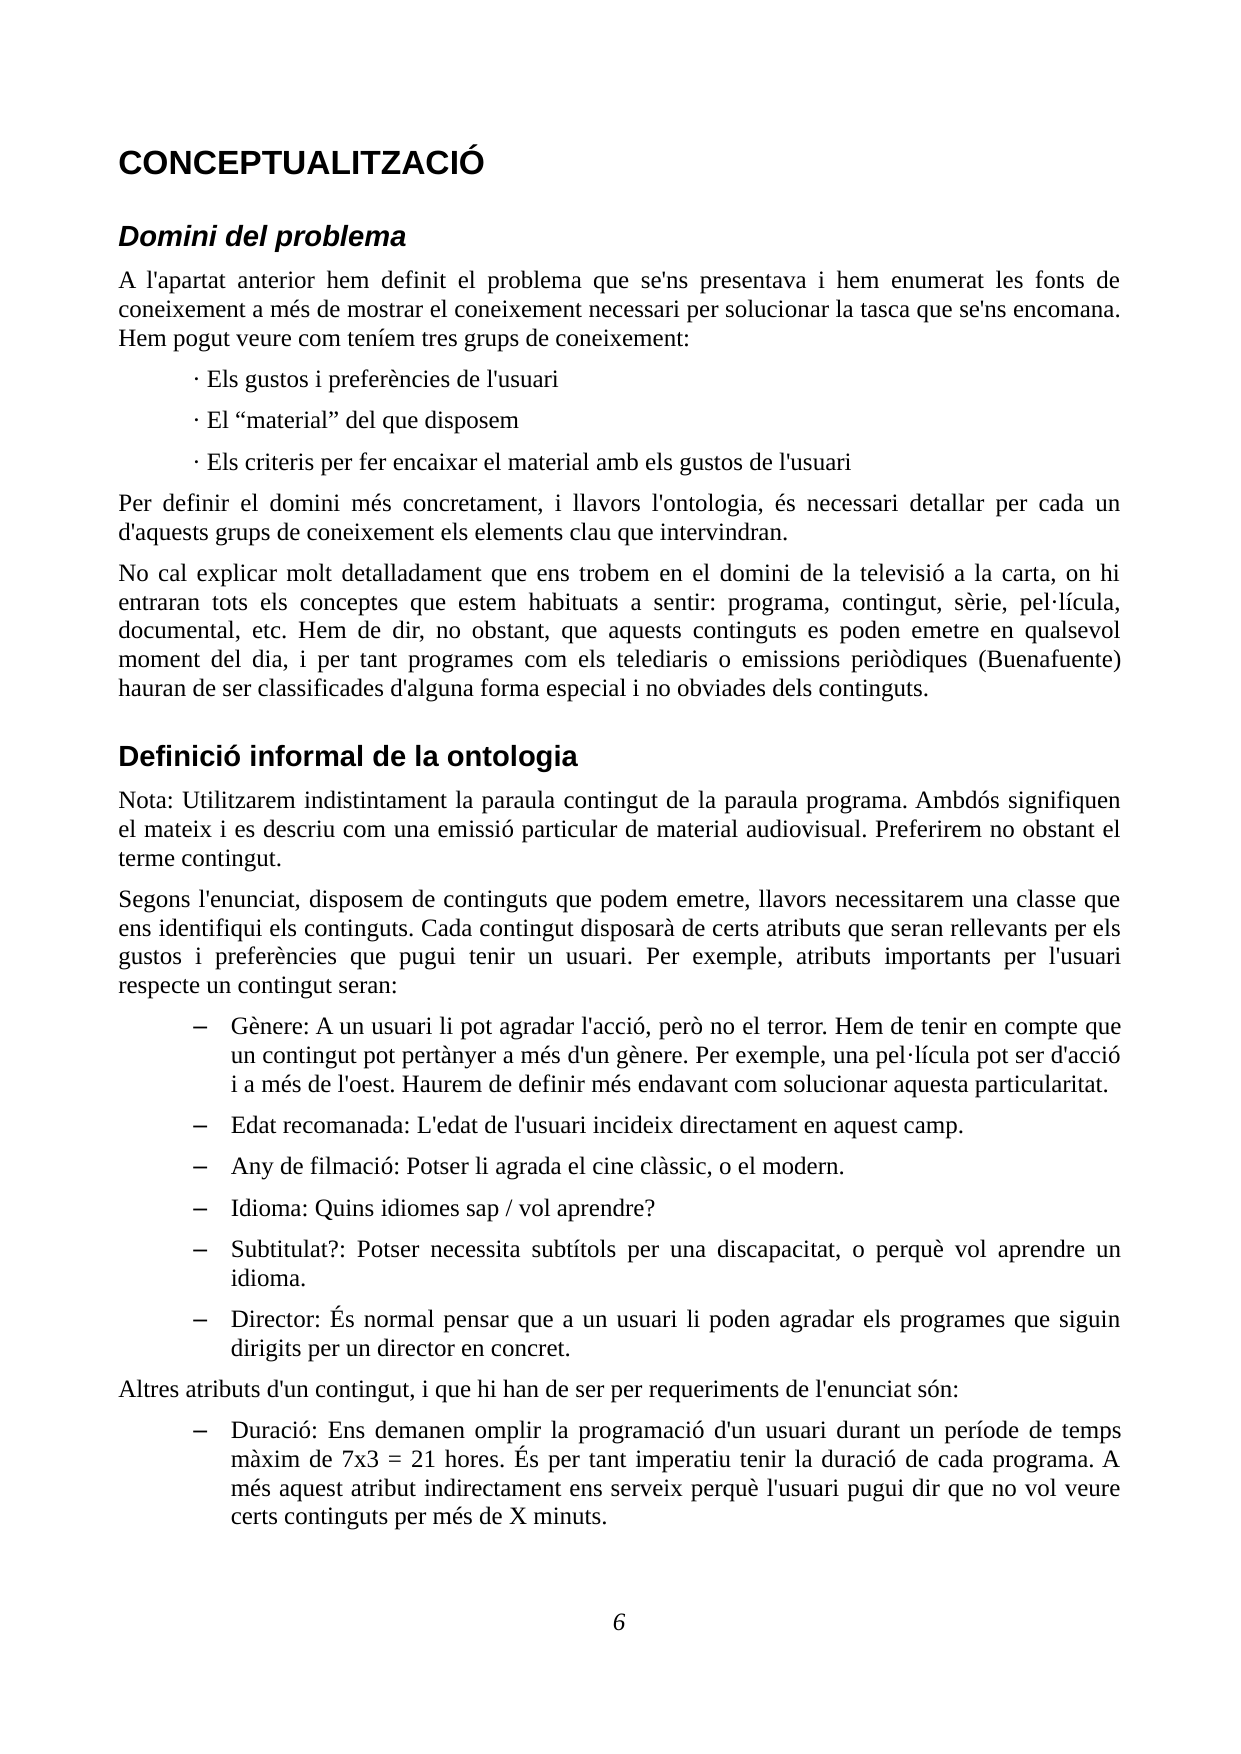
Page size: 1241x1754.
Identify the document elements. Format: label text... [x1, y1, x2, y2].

text A l'apartat anterior hem definit el problema que se'ns presentava i hem enumerat les fonts de coneixement a més de mostrar el coneixement necessari per solucionar la tasca que se'ns encomana. Hem pogut veure com teníem tres grups de coneixement: [118, 265, 1122, 352]
subtitle Domini del problema [118, 219, 1122, 253]
text Segons l'enunciat, disposem de continguts que podem emetre, llavors necessitarem una classe que ens identifiqui els continguts. Cada contingut disposarà de certs atributs que seran rellevants per els gustos i preferències que pugui tenir un usuari. Per exemple, atributs importants per l'usuari respecte un contingut seran: [118, 884, 1122, 999]
list Any de filmació: Potser li agrada el cine clàssic, o el modern. [193, 1151, 1122, 1180]
text · El “material” del que disposem [118, 405, 1122, 434]
subtitle CONCEPTUALITZACIÓ [118, 143, 1122, 182]
text · Els criteris per fer encaixar el material amb els gustos de l'usuari [118, 447, 1122, 475]
list Idioma: Quins idiomes sap / vol aprendre? [193, 1193, 1122, 1221]
subtitle Definició informal de la ontologia [118, 739, 1122, 773]
text Altres atributs d'un contingut, i que hi han de ser per requeriments de l'enunciat són: [118, 1374, 1122, 1403]
list Duració: Ens demanen omplir la programació d'un usuari durant un període de temps màxim de 7x3 = 21 hores. És per tant imperatiu tenir la duració de cada programa. A més aquest atribut indirectament ens serveix perquè l'usuari pugui dir que no vol veure certs continguts per més de X minuts. [193, 1415, 1122, 1530]
list Edat recomanada: L'edat de l'usuari incideix directament en aquest camp. [193, 1110, 1122, 1139]
list Gènere: A un usuari li pot agradar l'acció, però no el terror. Hem de tenir en compte que un contingut pot pertànyer a més d'un gènere. Per exemple, una pel·lícula pot ser d'acció i a més de l'oest. Haurem de definir més endavant com solucionar aquesta particularitat. [193, 1011, 1122, 1098]
list Subtitulat?: Potser necessita subtítols per una discapacitat, o perquè vol aprendre un idioma. [193, 1234, 1122, 1291]
text Nota: Utilitzarem indistintament la paraula contingut de la paraula programa. Ambdós signifiquen el mateix i es descriu com una emissió particular de material audiovisual. Preferirem no obstant el terme contingut. [118, 785, 1122, 871]
text No cal explicar molt detalladament que ens trobem en el domini de la televisió a la carta, on hi entraran tots els conceptes que estem habituats a sentir: programa, contingut, sèrie, pel·lícula, documental, etc. Hem de dir, no obstant, que aquests continguts es poden emetre en qualsevol moment del dia, i per tant programes com els telediaris o emissions periòdiques (Buenafuente) hauran de ser classificades d'alguna forma especial i no obviades dels continguts. [118, 558, 1122, 702]
text · Els gustos i preferències de l'usuari [118, 364, 1122, 393]
text Per definir el domini més concretament, i llavors l'ontologia, és necessari detallar per cada un d'aquests grups de coneixement els elements clau que intervindran. [118, 488, 1122, 545]
list Director: És normal pensar que a un usuari li poden agradar els programes que siguin dirigits per un director en concret. [193, 1304, 1122, 1361]
